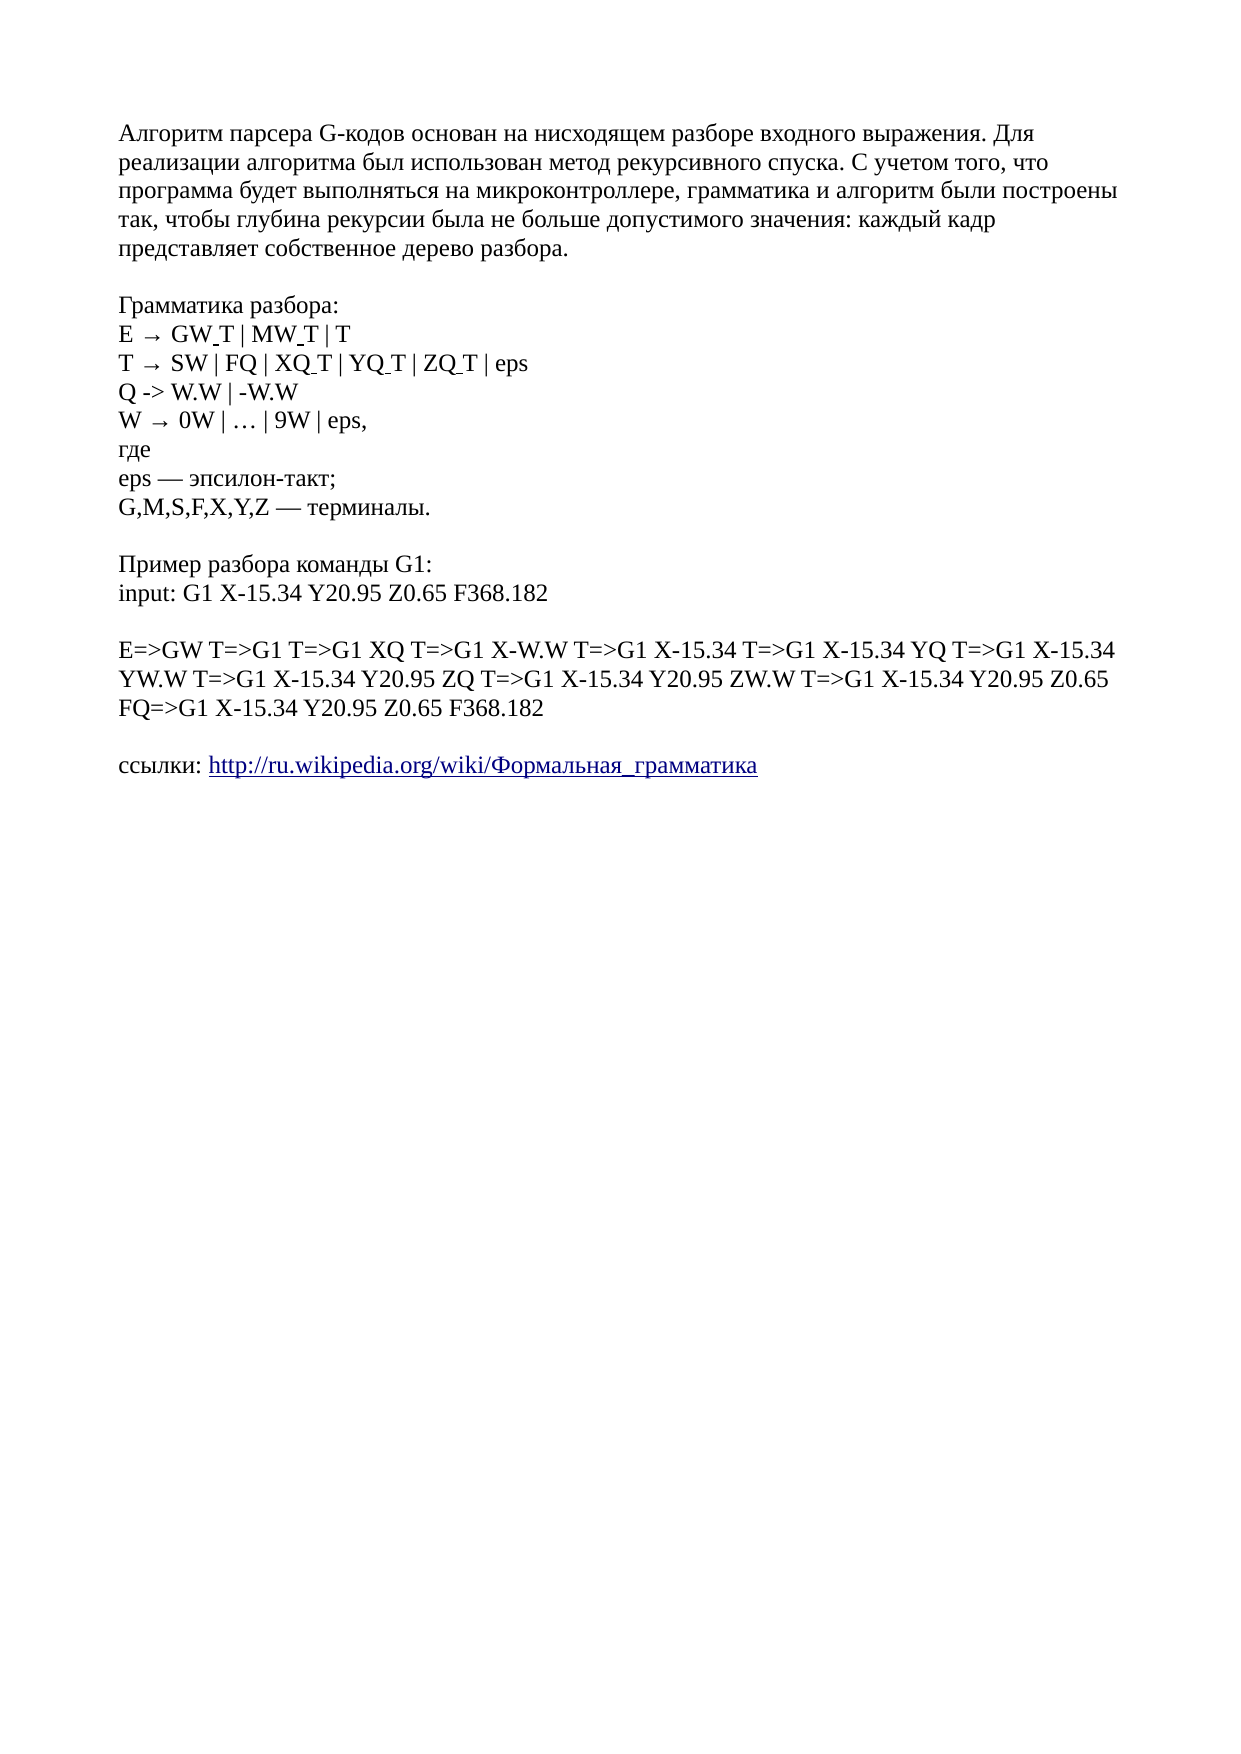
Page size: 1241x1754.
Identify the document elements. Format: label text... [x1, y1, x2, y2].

text E=>GW T=>G1 T=>G1 XQ T=>G1 X-W.W T=>G1 X-15.34 T=>G1 X-15.34 YQ T=>G1 X-15.34 YW.W T=>G1 X-15.34 Y20.95 ZQ T=>G1 X-15.34 Y20.95 ZW.W T=>G1 X-15.34 Y20.95 Z0.65 FQ=>G1 X-15.34 Y20.95 Z0.65 F368.182 [118, 636, 1122, 722]
text E → GW T | MW T | T [118, 319, 1122, 348]
text Q -> W.W | -W.W [118, 377, 1122, 406]
text ссылки: http://ru.wikipedia.org/wiki/Формальная_грамматика [118, 751, 1122, 779]
text Алгоритм парсера G-кодов основан на нисходящем разборе входного выражения. Для реализации алгоритма был использован метод рекурсивного спуска. С учетом того, что программа будет выполняться на микроконтроллере, грамматика и алгоритм были построены так, чтобы глубина рекурсии была не больше допустимого значения: каждый кадр представляет собственное дерево разбора. [118, 118, 1122, 262]
text W → 0W | … | 9W | eps, [118, 406, 1122, 434]
text G,M,S,F,X,Y,Z — терминалы. [118, 492, 1122, 521]
text eps — эпсилон-такт; [118, 463, 1122, 492]
text input: G1 X-15.34 Y20.95 Z0.65 F368.182 [118, 578, 1122, 607]
text T → SW | FQ | XQ T | YQ T | ZQ T | eps [118, 348, 1122, 377]
text где [118, 434, 1122, 463]
text Пример разбора команды G1: [118, 549, 1122, 578]
text Грамматика разбора: [118, 291, 1122, 319]
